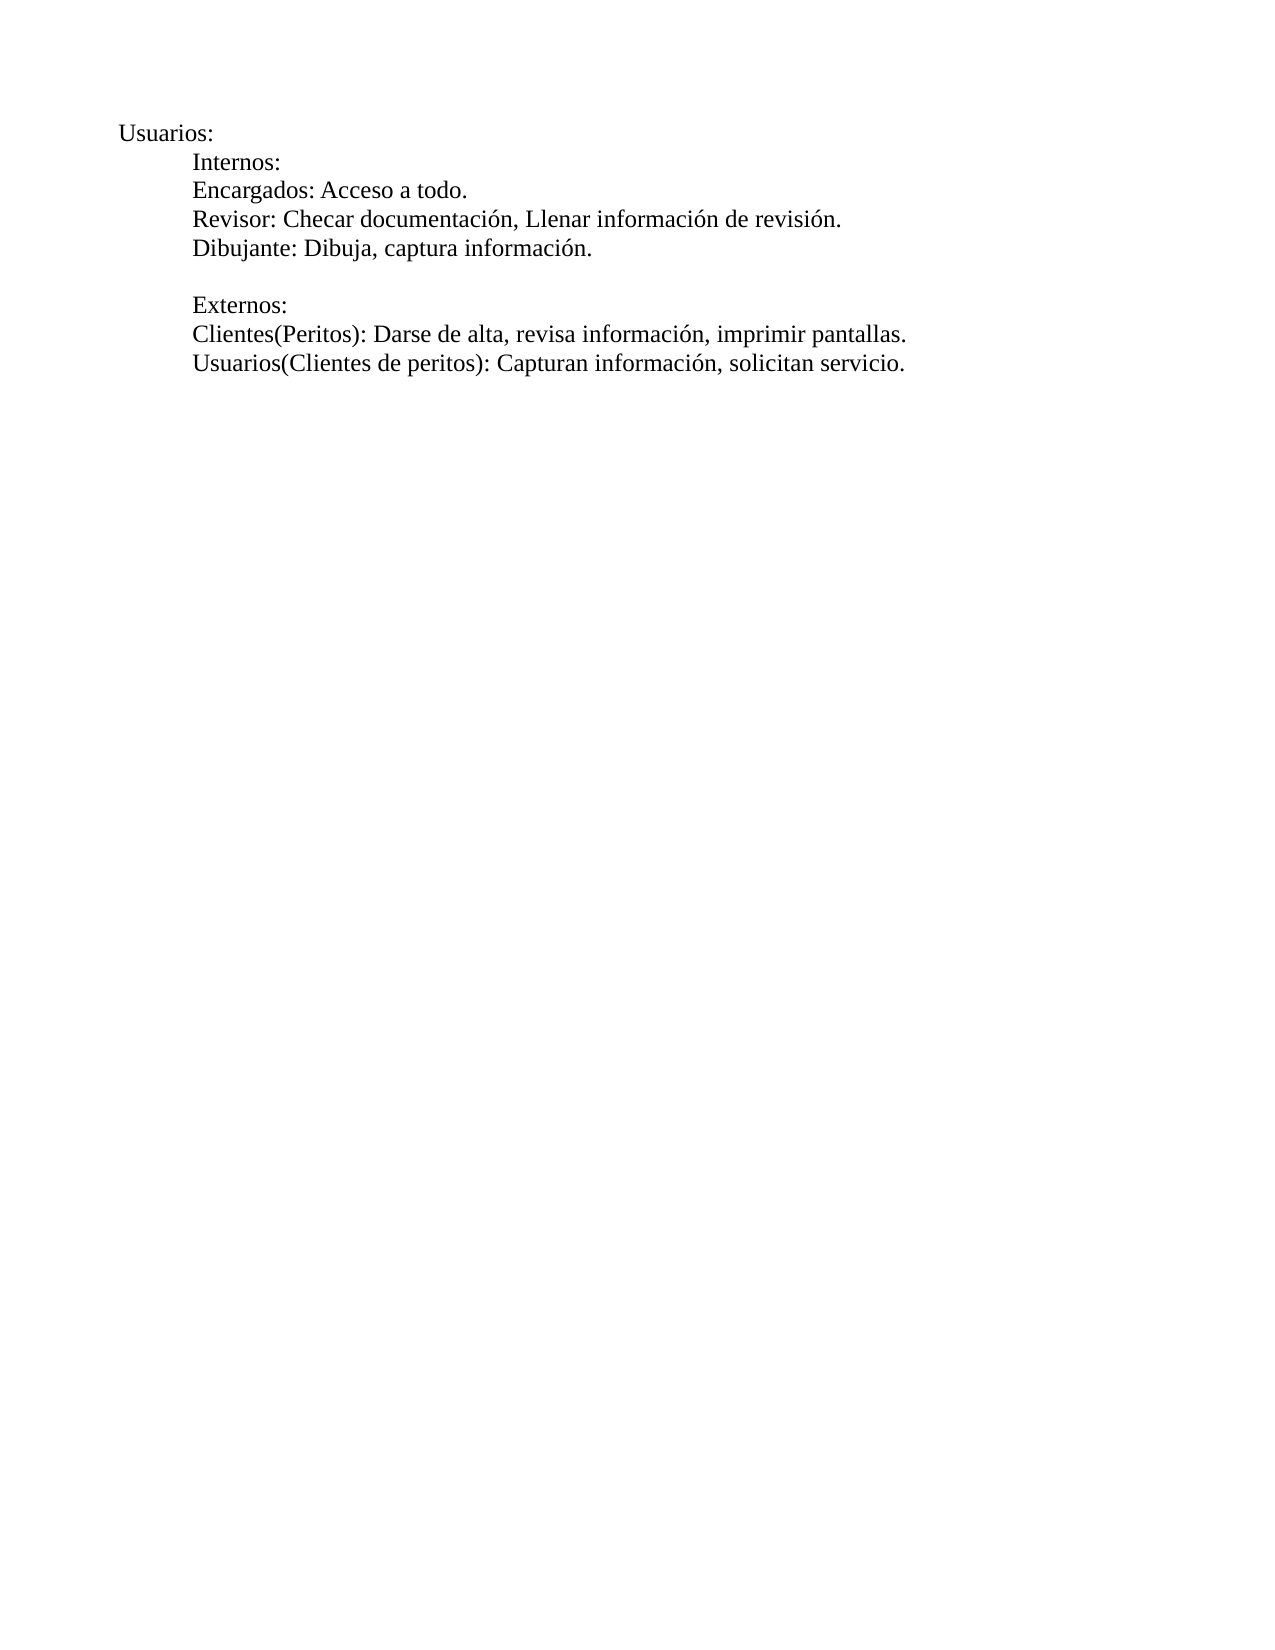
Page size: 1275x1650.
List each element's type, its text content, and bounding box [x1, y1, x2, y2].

text Usuarios(Clientes de peritos): Capturan información, solicitan servicio. [118, 348, 1157, 377]
text Externos: [118, 291, 1157, 319]
text Revisor: Checar documentación, Llenar información de revisión. [118, 204, 1157, 233]
text Usuarios: [118, 118, 1157, 147]
text Encargados: Acceso a todo. [118, 176, 1157, 204]
text Clientes(Peritos): Darse de alta, revisa información, imprimir pantallas. [118, 319, 1157, 348]
text Internos: [118, 147, 1157, 176]
text Dibujante: Dibuja, captura información. [118, 233, 1157, 262]
